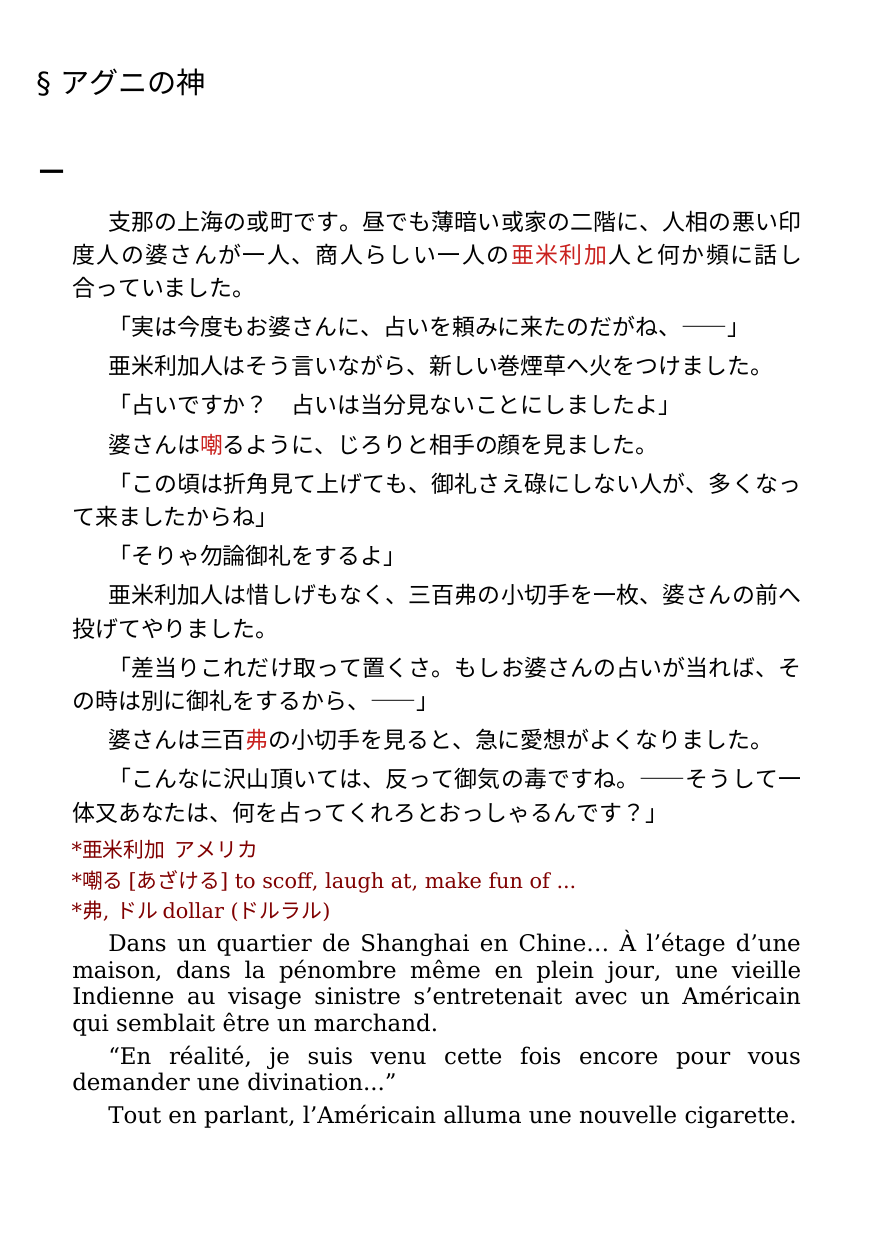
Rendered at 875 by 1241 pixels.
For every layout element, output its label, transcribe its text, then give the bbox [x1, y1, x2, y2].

text 「占いですか？ 占いは当分見ないことにしましたよ」 [72, 387, 802, 421]
subtitle § アグニの神 [36, 60, 838, 102]
text Dans un quartier de Shanghai en Chine… À l’étage d’une maison, dans la pénombre même en plein jour, une vieille Indienne au visage sinistre s’entretenait avec un Américain qui semblait être un marchand. [72, 930, 802, 1037]
text *嘲る [あざける] to scoff, laugh at, make fun of ... [71, 864, 803, 894]
text 婆さんは三百弗の小切手を見ると、急に愛想がよくなりました。 [72, 722, 802, 755]
text 「差当りこれだけ取って置くさ。もしお婆さんの占いが当れば、その時は別に御礼をするから、――」 [72, 650, 802, 716]
text 亜米利加人は惜しげもなく、三百弗の小切手を一枚、婆さんの前へ投げてやりました。 [72, 577, 802, 644]
text 「こんなに沢山頂いては、反って御気の毒ですね。――そうして一体又あなたは、何を占ってくれろとおっしゃるんです？」 [72, 761, 802, 828]
text “En réalité, je suis venu cette fois encore pour vous demander une divination...” [72, 1043, 802, 1096]
text 「この頃は折角見て上げても、御礼さえ碌にしない人が、多くなって来ましたからね」 [72, 466, 802, 532]
text 亜米利加人はそう言いながら、新しい巻煙草へ火をつけました。 [72, 348, 802, 381]
text 「そりゃ勿論御礼をするよ」 [72, 538, 802, 571]
text Tout en parlant, l’Américain alluma une nouvelle cigarette. [72, 1102, 802, 1129]
text *弗, ドル dollar (ドルラル) [71, 894, 803, 924]
text 婆さんは嘲るように、じろりと相手の顔を見ました。 [72, 427, 802, 460]
text *亜米利加 アメリカ [71, 834, 803, 864]
subtitle 一 [36, 149, 838, 192]
text 支那の上海の或町です。昼でも薄暗い或家の二階に、人相の悪い印度人の婆さんが一人、商人らしい一人の亜米利加人と何か頻に話し合っていました。 [72, 203, 802, 303]
text 「実は今度もお婆さんに、占いを頼みに来たのだがね、――」 [72, 309, 802, 342]
